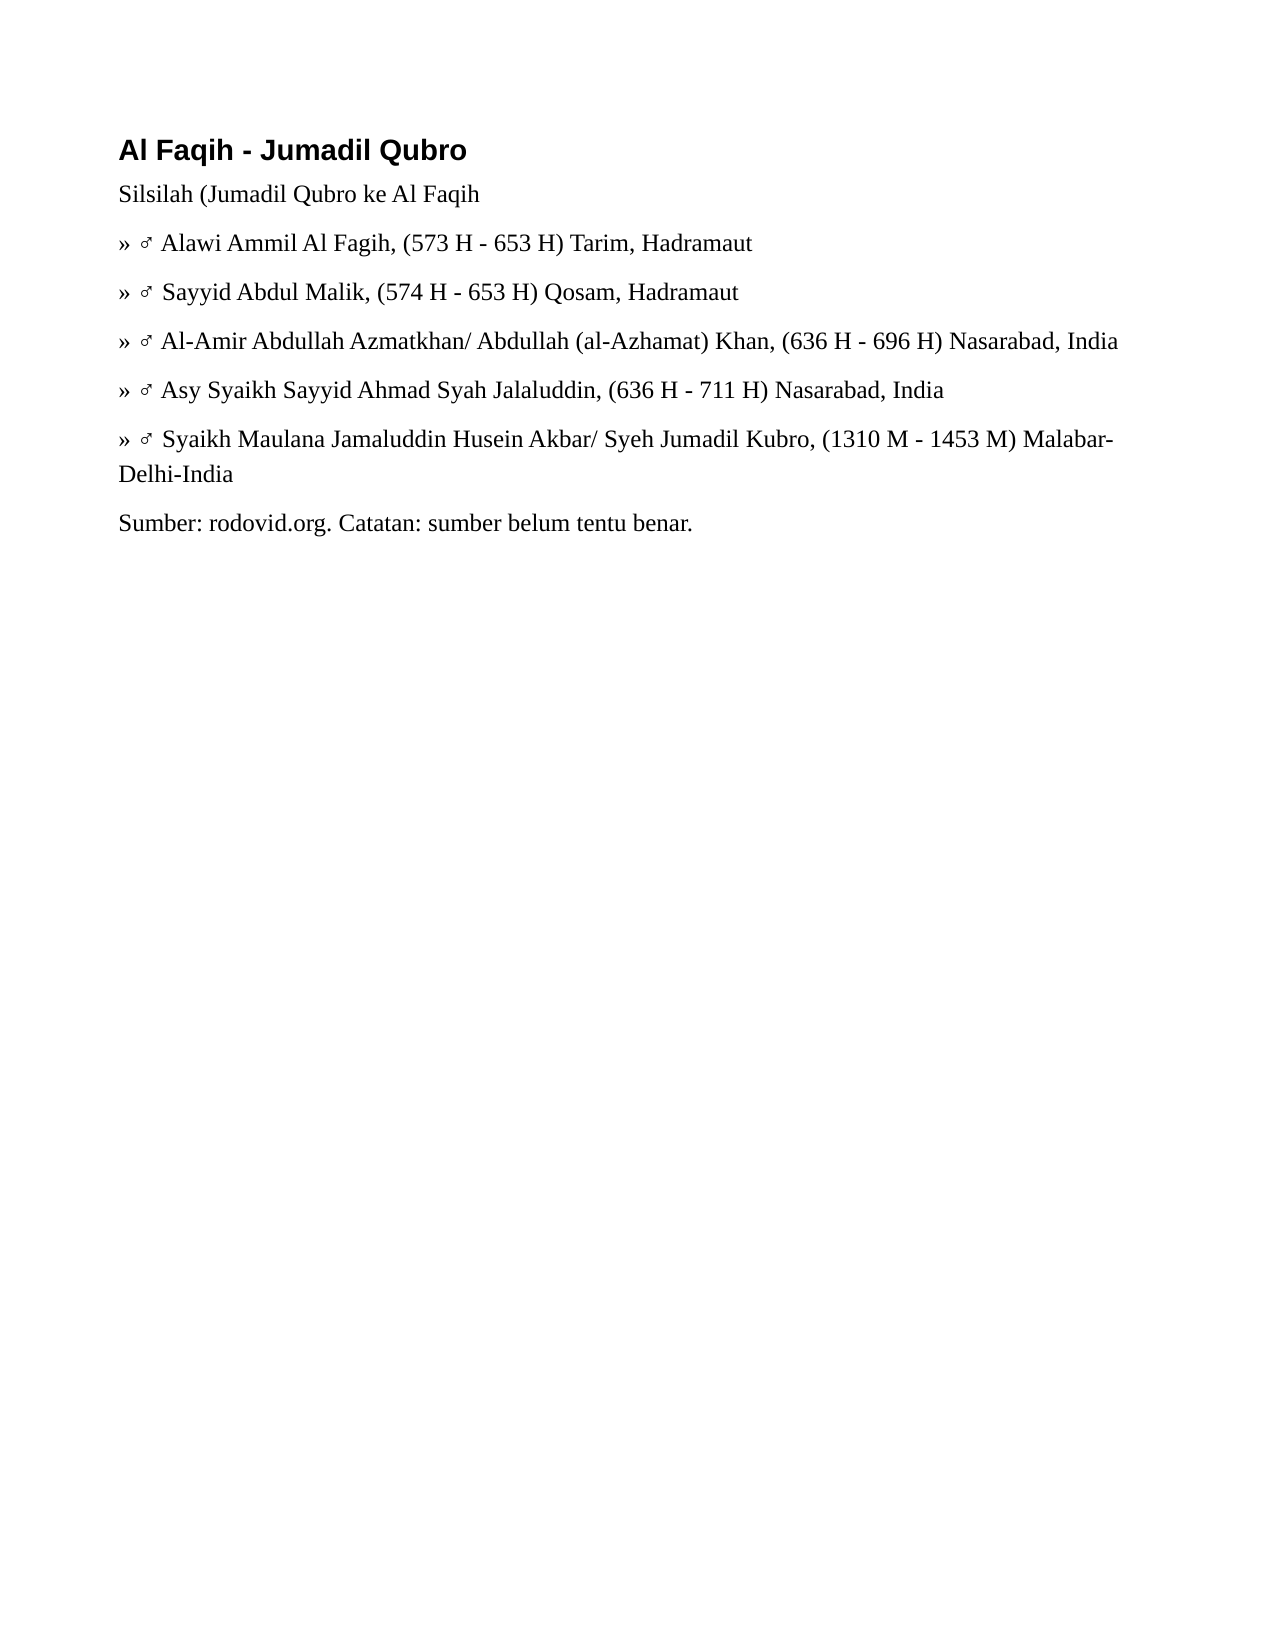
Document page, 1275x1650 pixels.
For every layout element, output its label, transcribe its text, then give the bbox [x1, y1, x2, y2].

text » ♂ Asy Syaikh Sayyid Ahmad Syah Jalaluddin, (636 H - 711 H) Nasarabad, India [118, 375, 1157, 404]
text » ♂ Sayyid Abdul Malik, (574 H - 653 H) Qosam, Hadramaut [118, 277, 1157, 306]
subtitle Al Faqih - Jumadil Qubro [118, 133, 1157, 166]
text Silsilah (Jumadil Qubro ke Al Faqih [118, 179, 1157, 208]
text » ♂ Alawi Ammil Al Fagih, (573 H - 653 H) Tarim, Hadramaut [118, 228, 1157, 257]
text Sumber: rodovid.org. Catatan: sumber belum tentu benar. [118, 508, 1157, 537]
text » ♂ Syaikh Maulana Jamaluddin Husein Akbar/ Syeh Jumadil Kubro, (1310 M - 1453 M) Malabar-Delhi-India [118, 424, 1157, 487]
text » ♂ Al-Amir Abdullah Azmatkhan/ Abdullah (al-Azhamat) Khan, (636 H - 696 H) Nasarabad, India [118, 326, 1157, 355]
